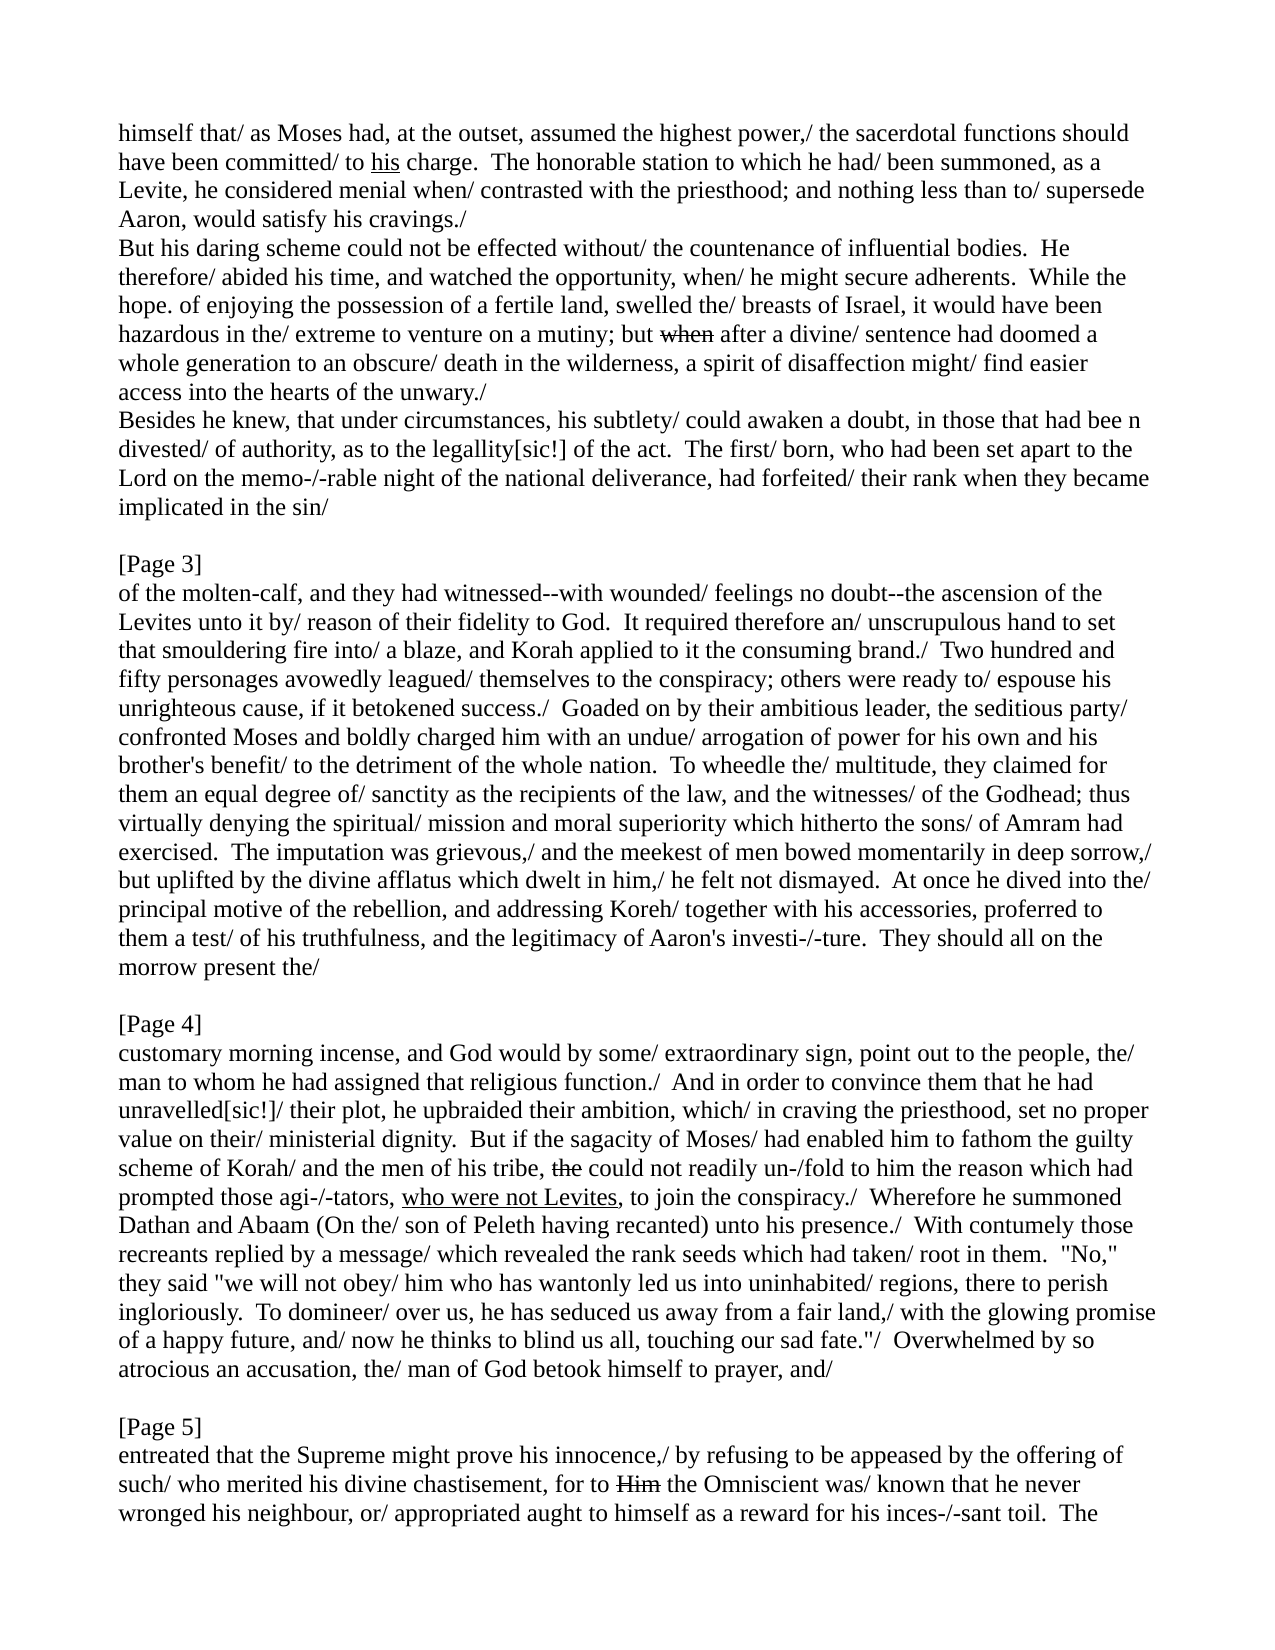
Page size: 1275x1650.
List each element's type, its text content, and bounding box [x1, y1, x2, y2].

text Besides he knew, that under circumstances, his subtlety/ could awaken a doubt, in those that had bee n divested/ of authority, as to the legallity[sic!] of the act. The first/ born, who had been set apart to the Lord on the memo-/-rable night of the national deliverance, had forfeited/ their rank when they became implicated in the sin/ [118, 406, 1157, 521]
text [Page 4] [118, 1009, 1157, 1038]
text customary morning incense, and God would by some/ extraordinary sign, point out to the people, the/ man to whom he had assigned that religious function./ And in order to convince them that he had unravelled[sic!]/ their plot, he upbraided their ambition, which/ in craving the priesthood, set no proper value on their/ ministerial dignity. But if the sagacity of Moses/ had enabled him to fathom the guilty scheme of Korah/ and the men of his tribe, the could not readily un-/fold to him the reason which had prompted those agi-/-tators, who were not Levites, to join the conspiracy./ Wherefore he summoned Dathan and Abaam (On the/ son of Peleth having recanted) unto his presence./ With contumely those recreants replied by a message/ which revealed the rank seeds which had taken/ root in them. "No," they said "we will not obey/ him who has wantonly led us into uninhabited/ regions, there to perish ingloriously. To domineer/ over us, he has seduced us away from a fair land,/ with the glowing promise of a happy future, and/ now he thinks to blind us all, touching our sad fate."/ Overwhelmed by so atrocious an accusation, the/ man of God betook himself to prayer, and/ [118, 1038, 1157, 1383]
text But his daring scheme could not be effected without/ the countenance of influential bodies. He therefore/ abided his time, and watched the opportunity, when/ he might secure adherents. While the hope. of enjoying the possession of a fertile land, swelled the/ breasts of Israel, it would have been hazardous in the/ extreme to venture on a mutiny; but when after a divine/ sentence had doomed a whole generation to an obscure/ death in the wilderness, a spirit of disaffection might/ find easier access into the hearts of the unwary./ [118, 233, 1157, 406]
text [Page 5] [118, 1412, 1157, 1441]
text of the molten-calf, and they had witnessed--with wounded/ feelings no doubt--the ascension of the Levites unto it by/ reason of their fidelity to God. It required therefore an/ unscrupulous hand to set that smouldering fire into/ a blaze, and Korah applied to it the consuming brand./ Two hundred and fifty personages avowedly leagued/ themselves to the conspiracy; others were ready to/ espouse his unrighteous cause, if it betokened success./ Goaded on by their ambitious leader, the seditious party/ confronted Moses and boldly charged him with an undue/ arrogation of power for his own and his brother's benefit/ to the detriment of the whole nation. To wheedle the/ multitude, they claimed for them an equal degree of/ sanctity as the recipients of the law, and the witnesses/ of the Godhead; thus virtually denying the spiritual/ mission and moral superiority which hitherto the sons/ of Amram had exercised. The imputation was grievous,/ and the meekest of men bowed momentarily in deep sorrow,/ but uplifted by the divine afflatus which dwelt in him,/ he felt not dismayed. At once he dived into the/ principal motive of the rebellion, and addressing Koreh/ together with his accessories, proferred to them a test/ of his truthfulness, and the legitimacy of Aaron's investi-/-ture. They should all on the morrow present the/ [118, 578, 1157, 981]
text entreated that the Supreme might prove his innocence,/ by refusing to be appeased by the offering of such/ who merited his divine chastisement, for to Him the Omniscient was/ known that he never wronged his neighbour, or/ appropriated aught to himself as a reward for his inces-/-sant toil. The [118, 1441, 1157, 1527]
text [Page 3] [118, 549, 1157, 578]
text himself that/ as Moses had, at the outset, assumed the highest power,/ the sacerdotal functions should have been committed/ to his charge. The honorable station to which he had/ been summoned, as a Levite, he considered menial when/ contrasted with the priesthood; and nothing less than to/ supersede Aaron, would satisfy his cravings./ [118, 118, 1157, 233]
